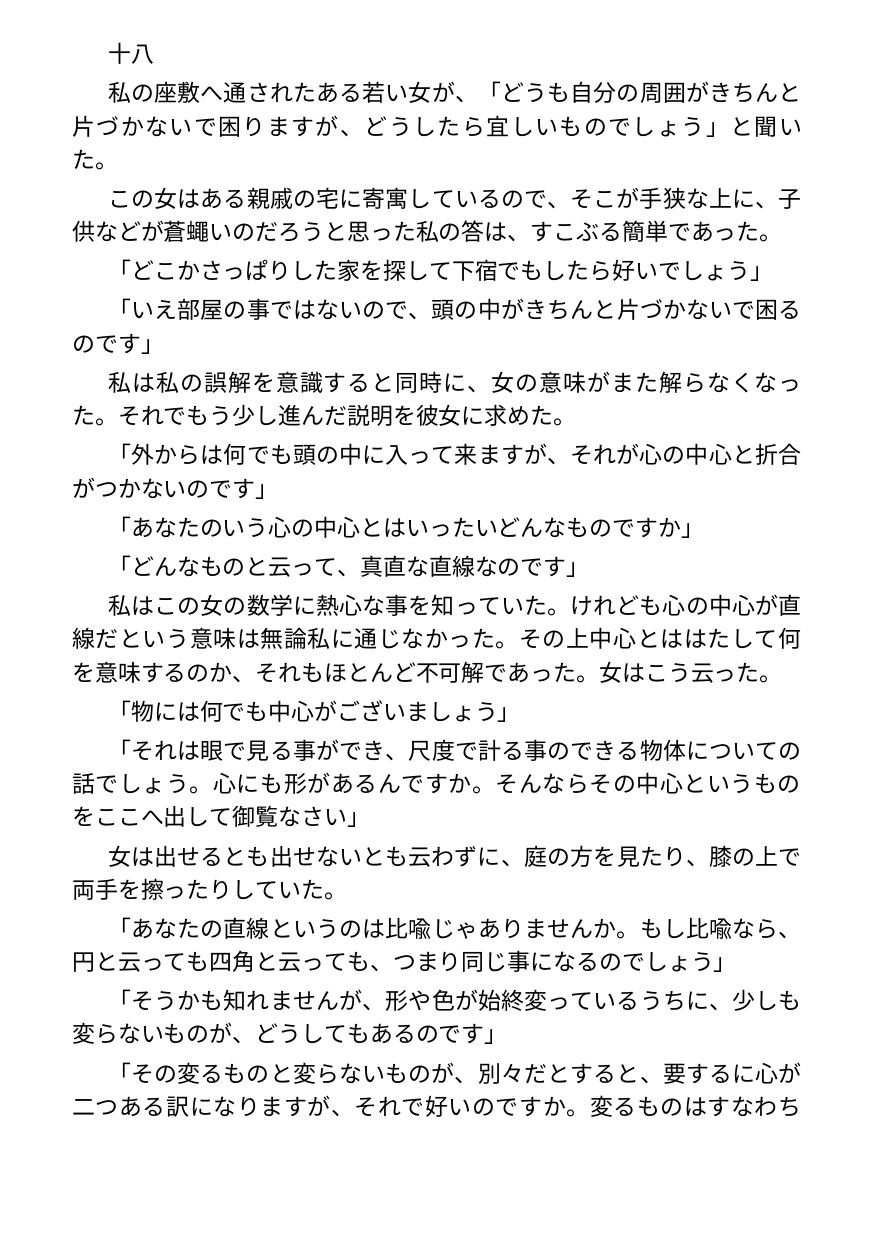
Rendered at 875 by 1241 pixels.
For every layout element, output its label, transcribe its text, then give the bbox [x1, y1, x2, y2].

text 「それは眼で見る事ができ、尺度で計る事のできる物体についての話でしょう。心にも形があるんですか。そんならその中心というものをここへ出して御覧なさい」 [72, 733, 802, 832]
text 「どこかさっぱりした家を探して下宿でもしたら好いでしょう」 [72, 253, 802, 286]
text この女はある親戚の宅に寄寓しているので、そこが手狭な上に、子供などが蒼蠅いのだろうと思った私の答は、すこぶる簡単であった。 [72, 181, 802, 247]
text 私はこの女の数学に熱心な事を知っていた。けれども心の中心が直線だという意味は無論私に通じなかった。その上中心とははたして何を意味するのか、それもほとんど不可解であった。女はこう云った。 [72, 588, 802, 688]
text 「外からは何でも頭の中に入って来ますが、それが心の中心と折合がつかないのです」 [72, 437, 802, 504]
text 「あなたのいう心の中心とはいったいどんなものですか」 [72, 509, 802, 543]
text 私は私の誤解を意識すると同時に、女の意味がまた解らなくなった。それでもう少し進んだ説明を彼女に求めた。 [72, 365, 802, 431]
text 私の座敷へ通されたある若い女が、「どうも自分の周囲がきちんと片づかないで困りますが、どうしたら宜しいものでしょう」と聞いた。 [72, 75, 802, 175]
text 「そうかも知れませんが、形や色が始終変っているうちに、少しも変らないものが、どうしてもあるのです」 [72, 983, 802, 1049]
text 「いえ部屋の事ではないので、頭の中がきちんと片づかないで困るのです」 [72, 292, 802, 359]
text 女は出せるとも出せないとも云わずに、庭の方を見たり、膝の上で両手を擦ったりしていた。 [72, 838, 802, 905]
text 「あなたの直線というのは比喩じゃありませんか。もし比喩なら、円と云っても四角と云っても、つまり同じ事になるのでしょう」 [72, 911, 802, 977]
text 「どんなものと云って、真直な直線なのです」 [72, 549, 802, 582]
text 「物には何でも中心がございましょう」 [72, 693, 802, 727]
text 十八 [72, 36, 802, 69]
text 「その変るものと変らないものが、別々だとすると、要するに心が二つある訳になりますが、それで好いのですか。変るものはすなわち [72, 1056, 802, 1122]
